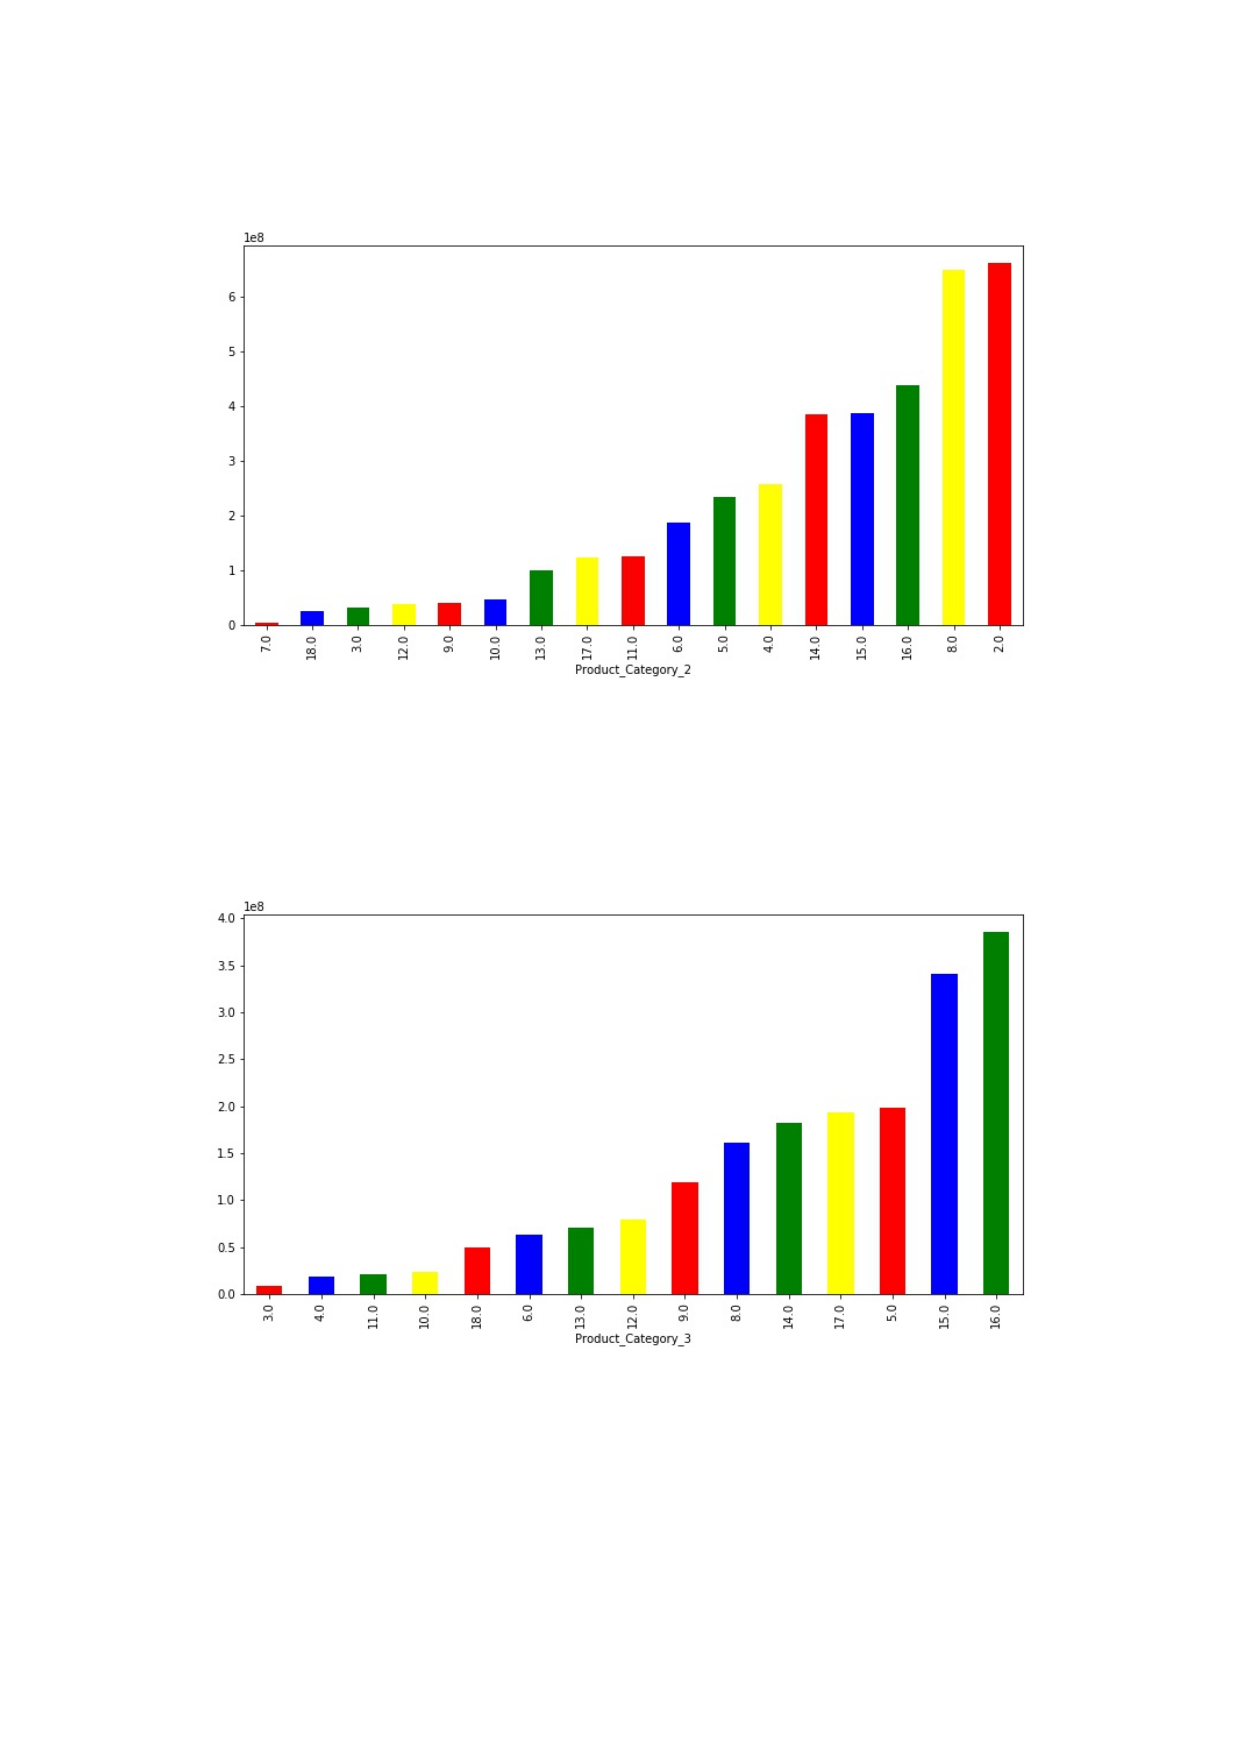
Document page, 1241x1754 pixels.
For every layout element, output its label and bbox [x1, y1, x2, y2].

picture [118, 855, 1123, 1357]
picture [118, 185, 1123, 688]
